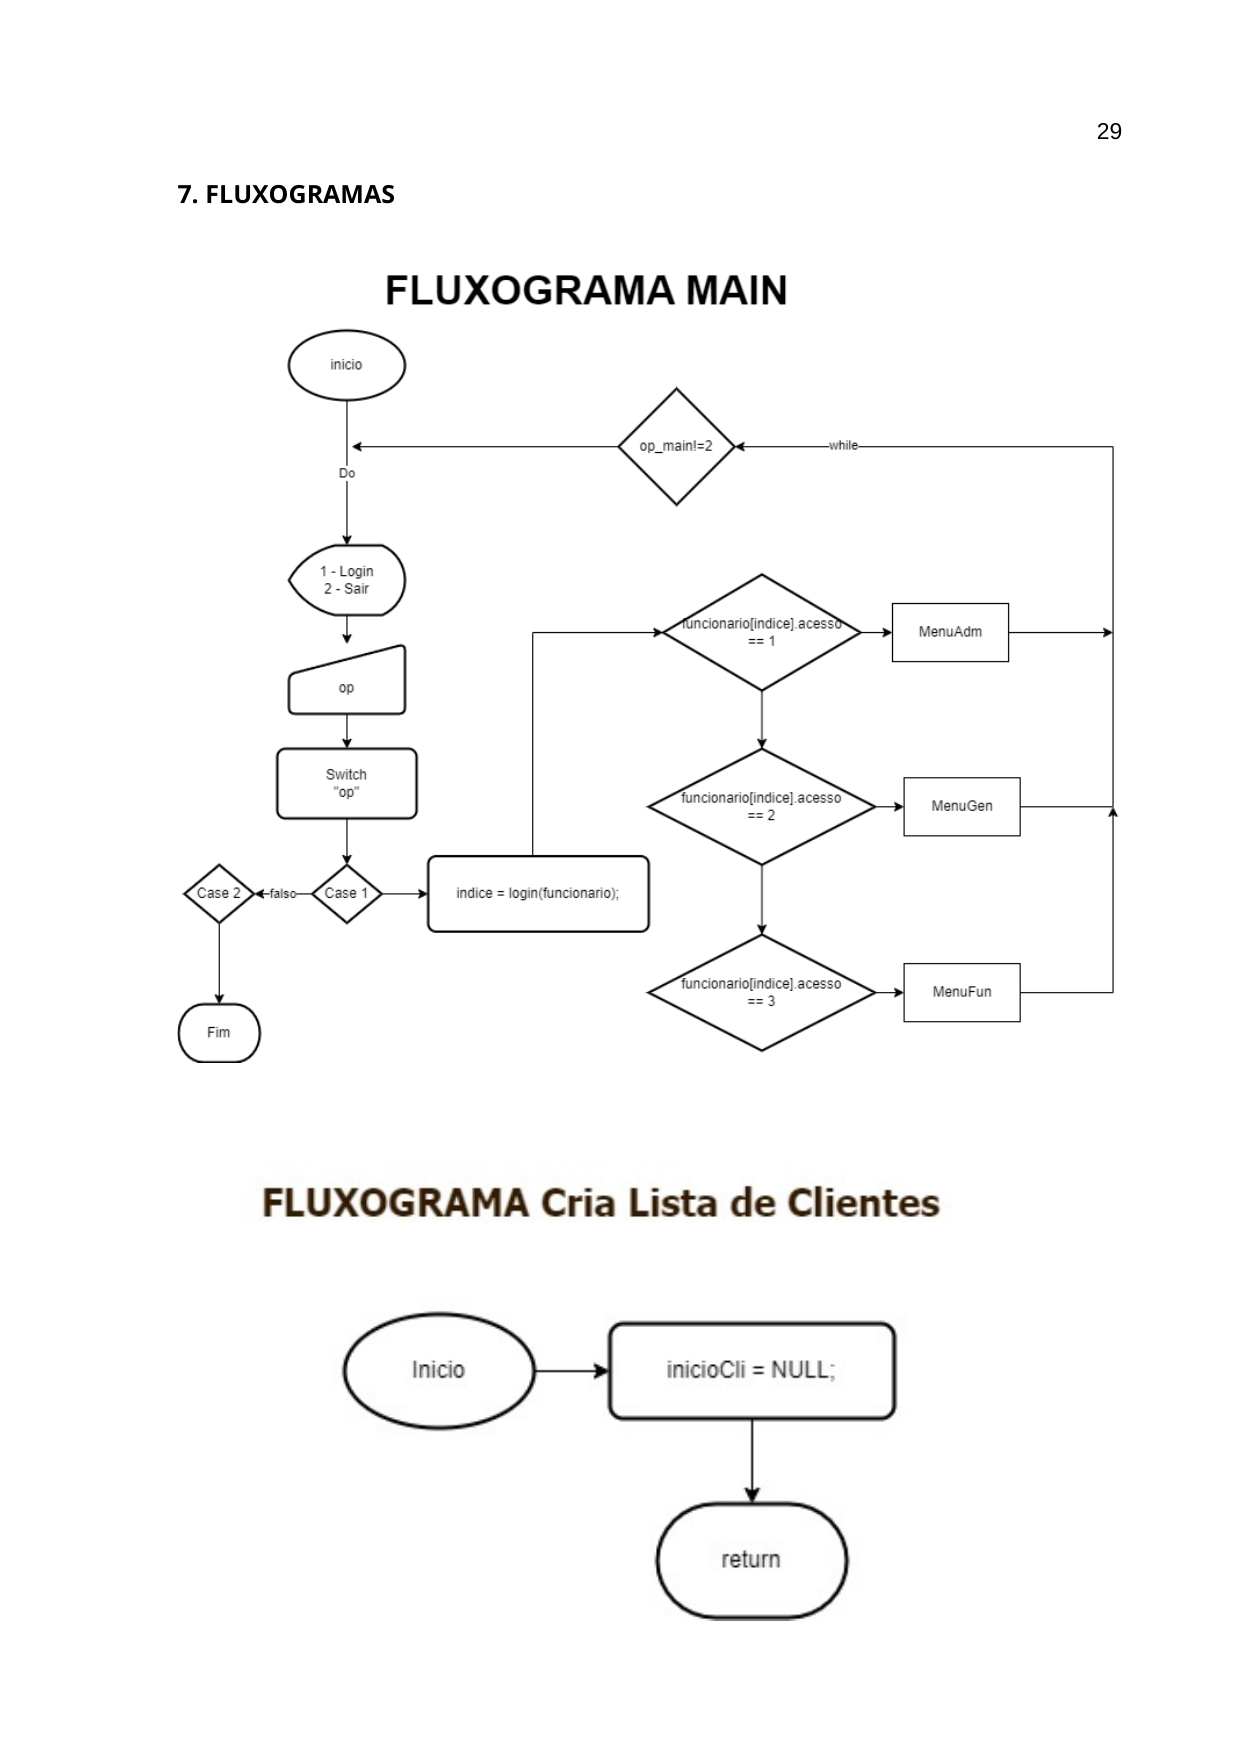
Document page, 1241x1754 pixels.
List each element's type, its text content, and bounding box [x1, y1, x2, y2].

picture [240, 1162, 962, 1621]
picture [177, 265, 1123, 1063]
subtitle 7. Fluxogramas [177, 177, 1122, 211]
